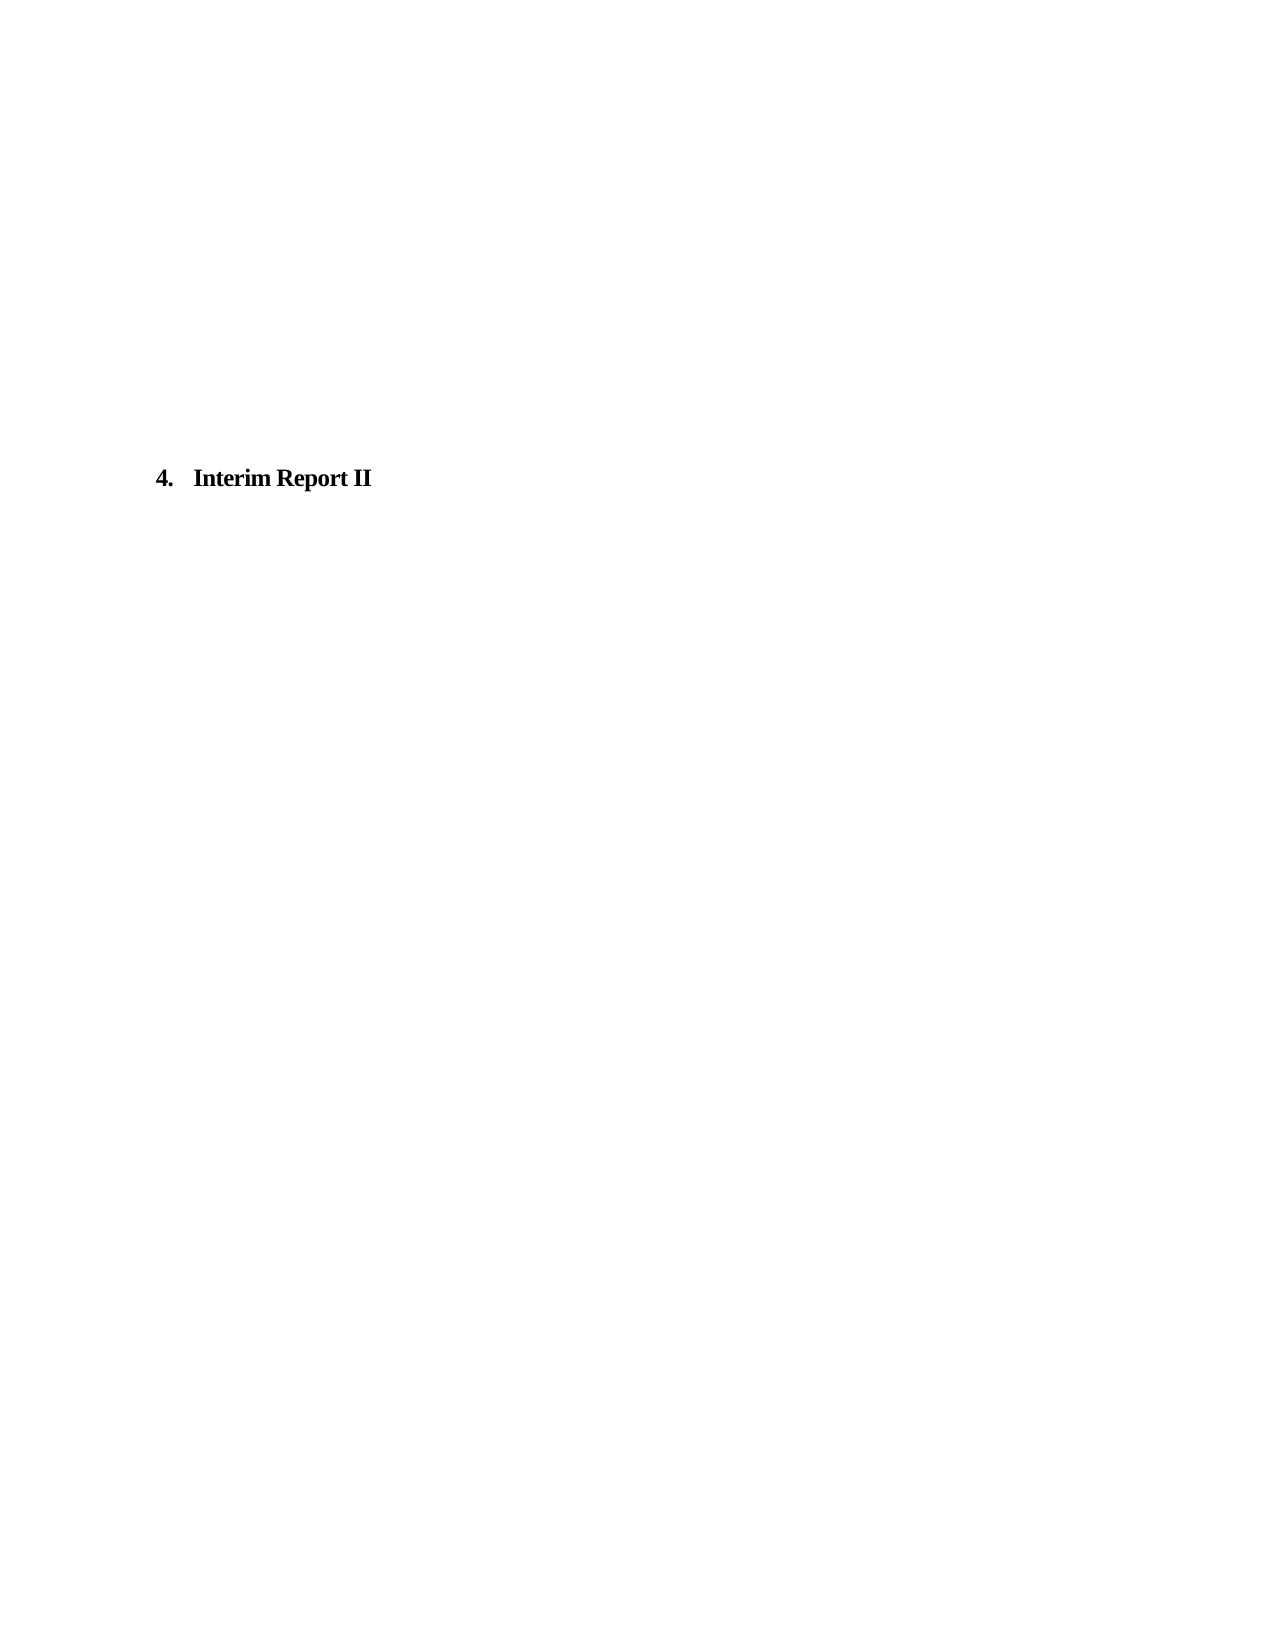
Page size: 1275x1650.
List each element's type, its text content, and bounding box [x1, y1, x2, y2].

list Interim Report II [156, 463, 1157, 492]
